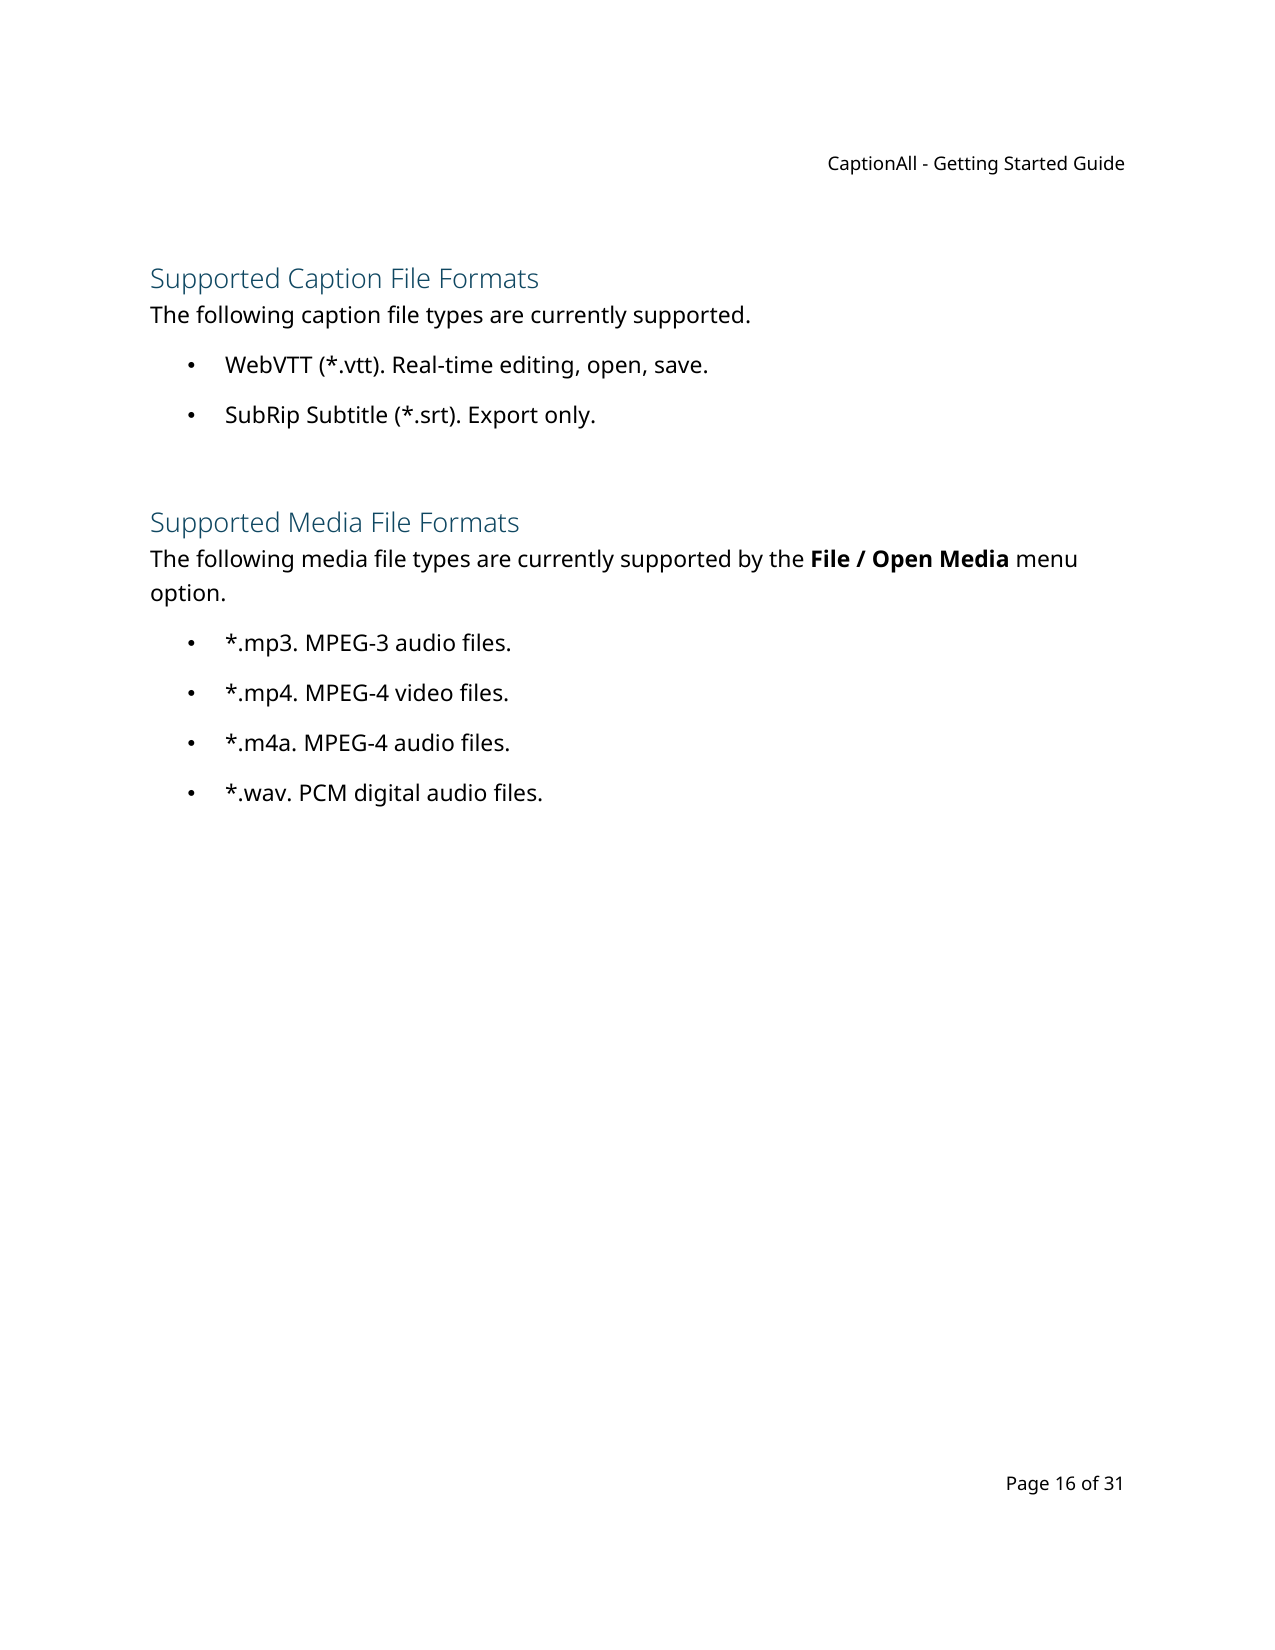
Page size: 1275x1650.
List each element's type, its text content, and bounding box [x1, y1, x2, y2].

list *.m4a. MPEG-4 audio files. [187, 727, 1125, 758]
list *.mp3. MPEG-3 audio files. [187, 627, 1125, 658]
list *.wav. PCM digital audio files. [187, 777, 1125, 808]
list SubRip Subtitle (*.srt). Export only. [187, 399, 1125, 431]
text The following caption file types are currently supported. [150, 299, 1125, 330]
list WebVTT (*.vtt). Real-time editing, open, save. [187, 349, 1125, 381]
list *.mp4. MPEG-4 video files. [187, 677, 1125, 708]
text The following media file types are currently supported by the File / Open Media menu option. [150, 543, 1125, 608]
subtitle Supported Media File Formats [150, 504, 1125, 541]
subtitle Supported Caption File Formats [150, 260, 1125, 297]
